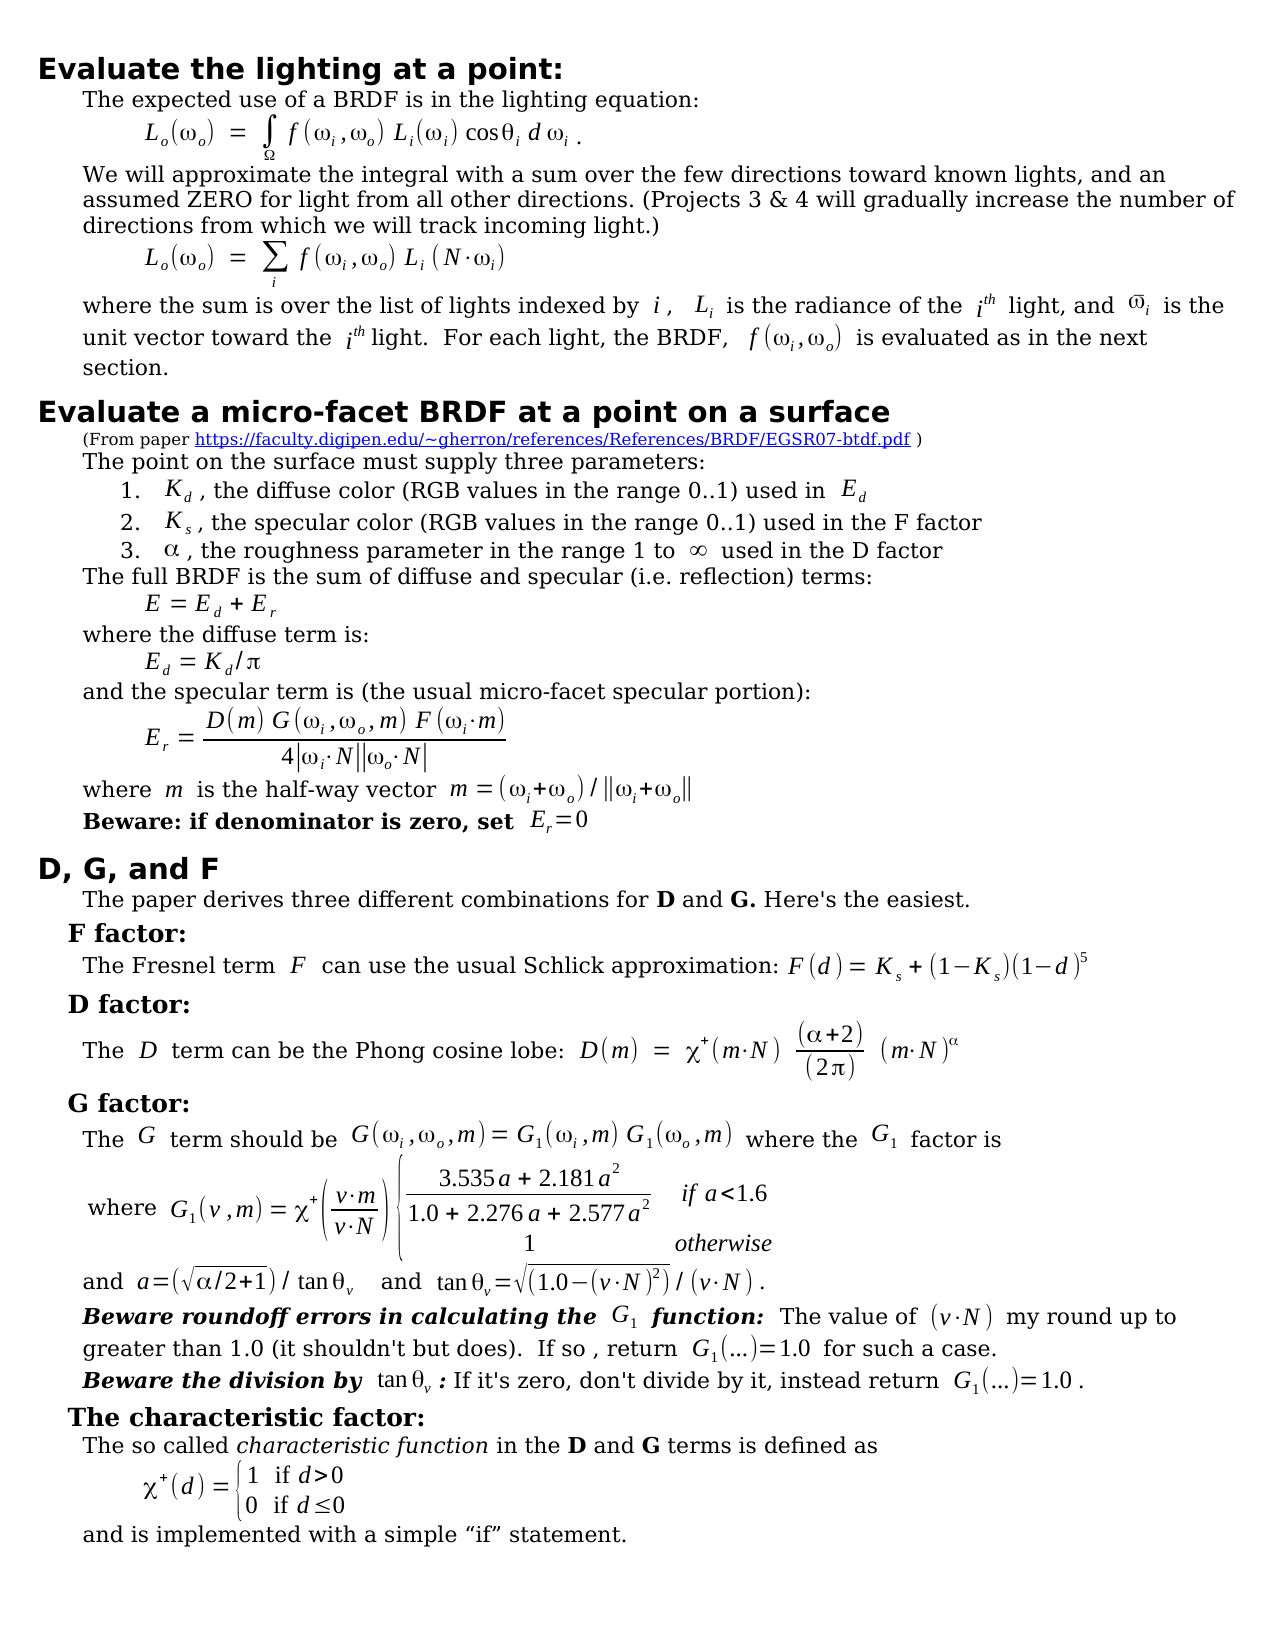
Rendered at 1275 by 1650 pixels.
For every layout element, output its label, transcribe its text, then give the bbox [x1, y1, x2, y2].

text The Fresnel term can use the usual Schlick approximation: [82, 948, 1237, 984]
text The so called characteristic function in the D and G terms is defined as [82, 1433, 1237, 1522]
subtitle D factor: [67, 990, 1237, 1019]
text The paper derives three different combinations for D and G. Here's the easiest. [82, 887, 1237, 913]
list , the roughness parameter in the range 1 to used in the D factor [120, 538, 1237, 564]
subtitle The characteristic factor: [67, 1403, 1237, 1433]
text and the specular term is (the usual micro-facet specular portion): [82, 679, 1237, 705]
subtitle F factor: [67, 919, 1237, 948]
text . [82, 112, 1237, 162]
text where the sum is over the list of lights indexed by , is the radiance of the light, and is the unit vector toward the light. For each light, the BRDF, is evaluated as in the next section. [82, 290, 1237, 380]
subtitle Evaluate the lighting at a point: [37, 52, 1237, 87]
list , the specular color (RGB values in the range 0..1) used in the F factor [120, 506, 1237, 538]
text The term can be the Phong cosine lobe: [82, 1019, 1237, 1083]
text The term should be where the factor is [82, 1118, 1237, 1153]
text Beware the division by : If it's zero, don't divide by it, instead return . [82, 1365, 1237, 1397]
text and and . [82, 1262, 1237, 1301]
text Beware roundoff errors in calculating the function: The value of my round up to greater than 1.0 (it shouldn't but does). If so , return for such a case. [82, 1301, 1237, 1365]
text The point on the surface must supply three parameters: [82, 449, 1237, 474]
list , the diffuse color (RGB values in the range 0..1) used in [120, 474, 1237, 506]
text where [82, 1153, 1237, 1262]
text where is the half-way vector [82, 773, 1237, 806]
subtitle Evaluate a micro-facet BRDF at a point on a surface [37, 395, 1237, 429]
text We will approximate the integral with a sum over the few directions toward known lights, and an assumed ZERO for light from all other directions. (Projects 3 & 4 will gradually increase the number of directions from which we will track incoming light.) [82, 162, 1237, 239]
subtitle G factor: [67, 1089, 1237, 1118]
text (From paper https://faculty.digipen.edu/~gherron/references/References/BRDF/EGSR07-btdf.pdf ) [82, 429, 1237, 449]
text Beware: if denominator is zero, set [82, 806, 1237, 837]
text and is implemented with a simple “if” statement. [82, 1522, 1237, 1548]
text The full BRDF is the sum of diffuse and specular (i.e. reflection) terms: [82, 564, 1237, 590]
subtitle D, G, and F [37, 852, 1237, 887]
text The expected use of a BRDF is in the lighting equation: [82, 87, 1237, 112]
text where the diffuse term is: [82, 622, 1237, 647]
